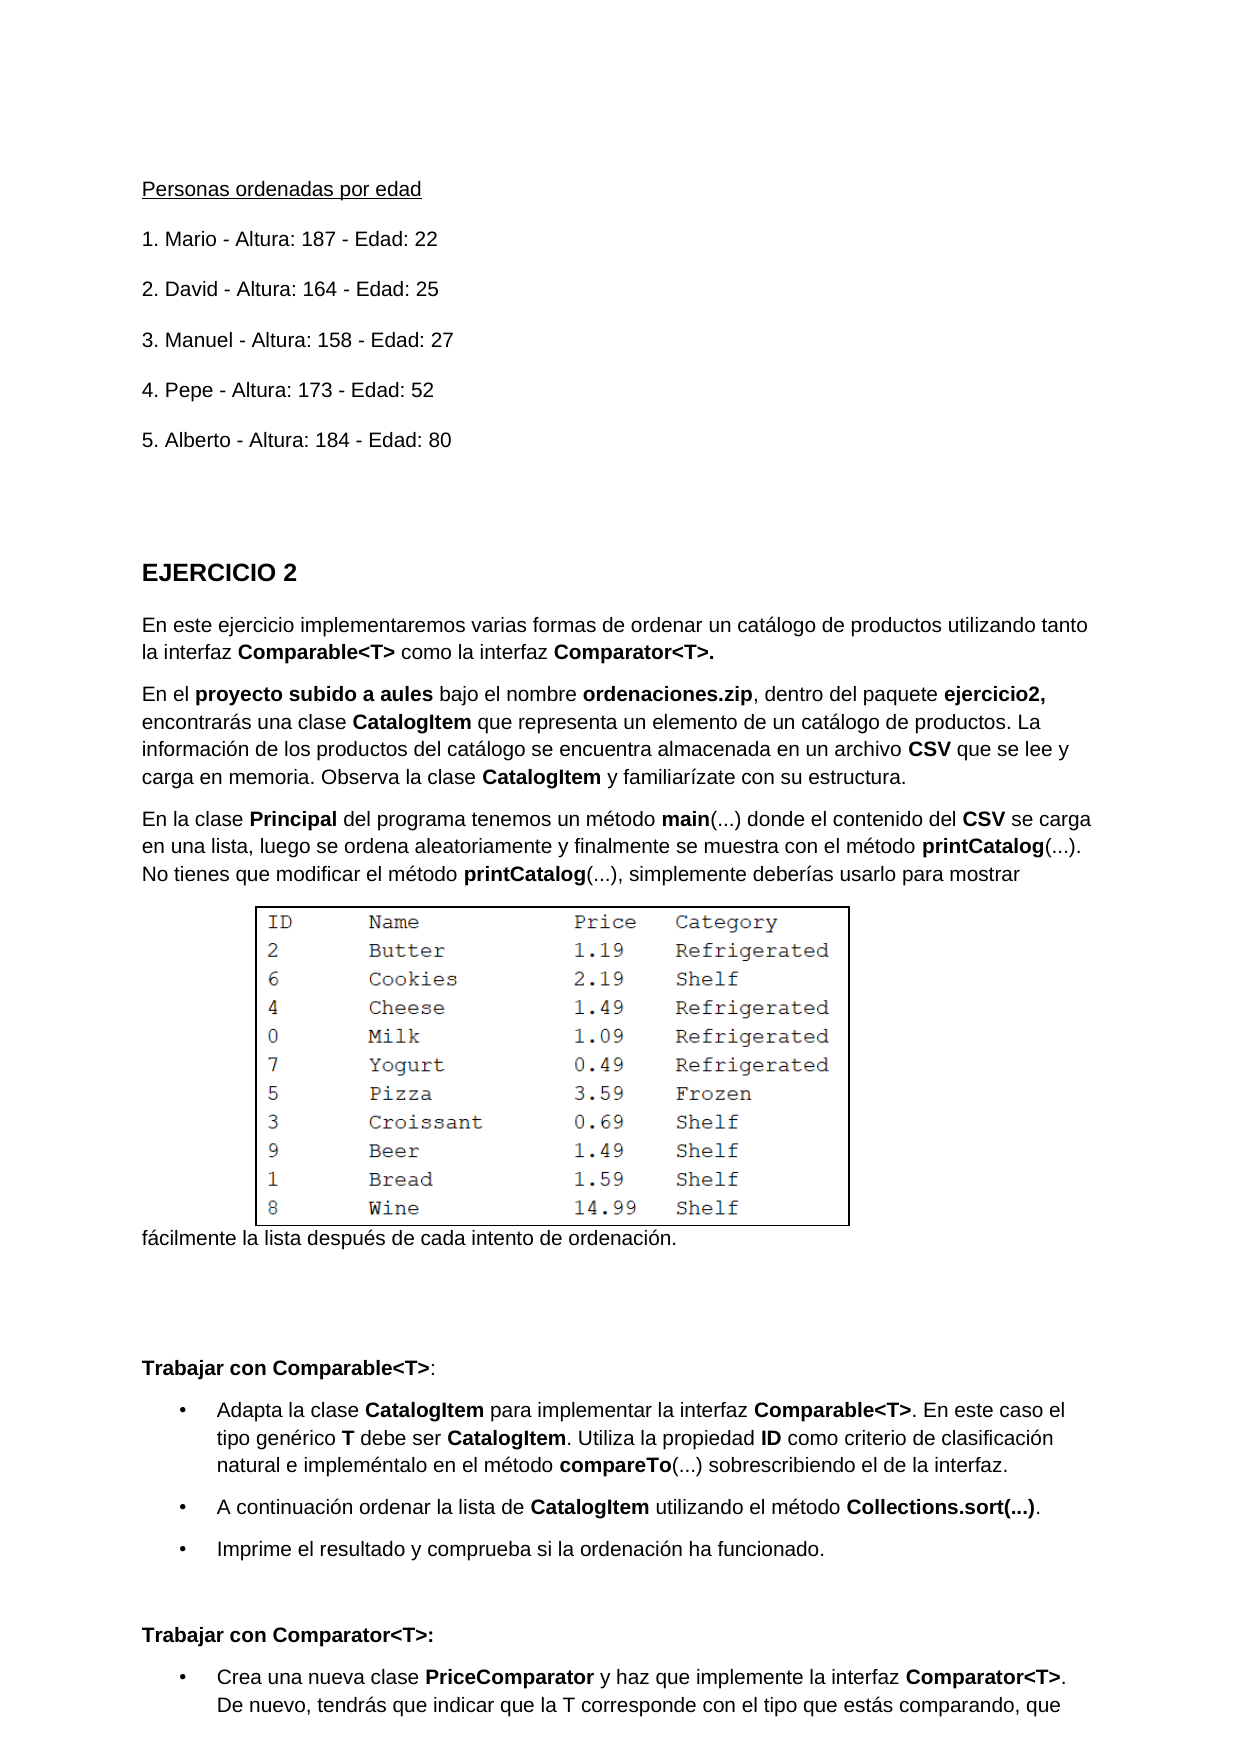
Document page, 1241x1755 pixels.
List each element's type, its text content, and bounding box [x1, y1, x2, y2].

text En la clase Principal del programa tenemos un método main(...) donde el contenido del CSV se carga en una lista, luego se ordena aleatoriamente y finalmente se muestra con el método printCatalog(...). No tienes que modificar el método printCatalog(...), simplemente deberías usarlo para mostrar fácilmente la lista después de cada intento de ordenación. [142, 807, 1097, 1250]
list Imprime el resultado y comprueba si la ordenación ha funcionado. [179, 1537, 1097, 1561]
list Crea una nueva clase PriceComparator y haz que implemente la interfaz Comparator<T>. De nuevo, tendrás que indicar que la T corresponde con el tipo que estás comparando, que [179, 1665, 1097, 1717]
text EJERCICIO 2 [142, 558, 1097, 586]
picture [257, 908, 848, 1225]
text 3. Manuel - Altura: 158 - Edad: 27 [142, 328, 1097, 352]
text 5. Alberto - Altura: 184 - Edad: 80 [142, 428, 1097, 452]
text Personas ordenadas por edad [142, 177, 1097, 201]
text Trabajar con Comparator<T>: [142, 1623, 1097, 1647]
list Adapta la clase CatalogItem para implementar la interfaz Comparable<T>. En este caso el tipo genérico T debe ser CatalogItem. Utiliza la propiedad ID como criterio de clasificación natural e impleméntalo en el método compareTo(...) sobrescribiendo el de la interfaz. [179, 1398, 1097, 1477]
text 4. Pepe - Altura: 173 - Edad: 52 [142, 378, 1097, 402]
text 2. David - Altura: 164 - Edad: 25 [142, 277, 1097, 301]
text En este ejercicio implementaremos varias formas de ordenar un catálogo de productos utilizando tanto la interfaz Comparable<T> como la interfaz Comparator<T>. [142, 613, 1097, 664]
text En el proyecto subido a aules bajo el nombre ordenaciones.zip, dentro del paquete ejercicio2, encontrarás una clase CatalogItem que representa un elemento de un catálogo de productos. La información de los productos del catálogo se encuentra almacenada en un archivo CSV que se lee y carga en memoria. Observa la clase CatalogItem y familiarízate con su estructura. [142, 682, 1097, 789]
text Trabajar con Comparable<T>: [142, 1356, 1097, 1380]
list A continuación ordenar la lista de CatalogItem utilizando el método Collections.sort(...). [179, 1495, 1097, 1519]
text 1. Mario - Altura: 187 - Edad: 22 [142, 227, 1097, 251]
